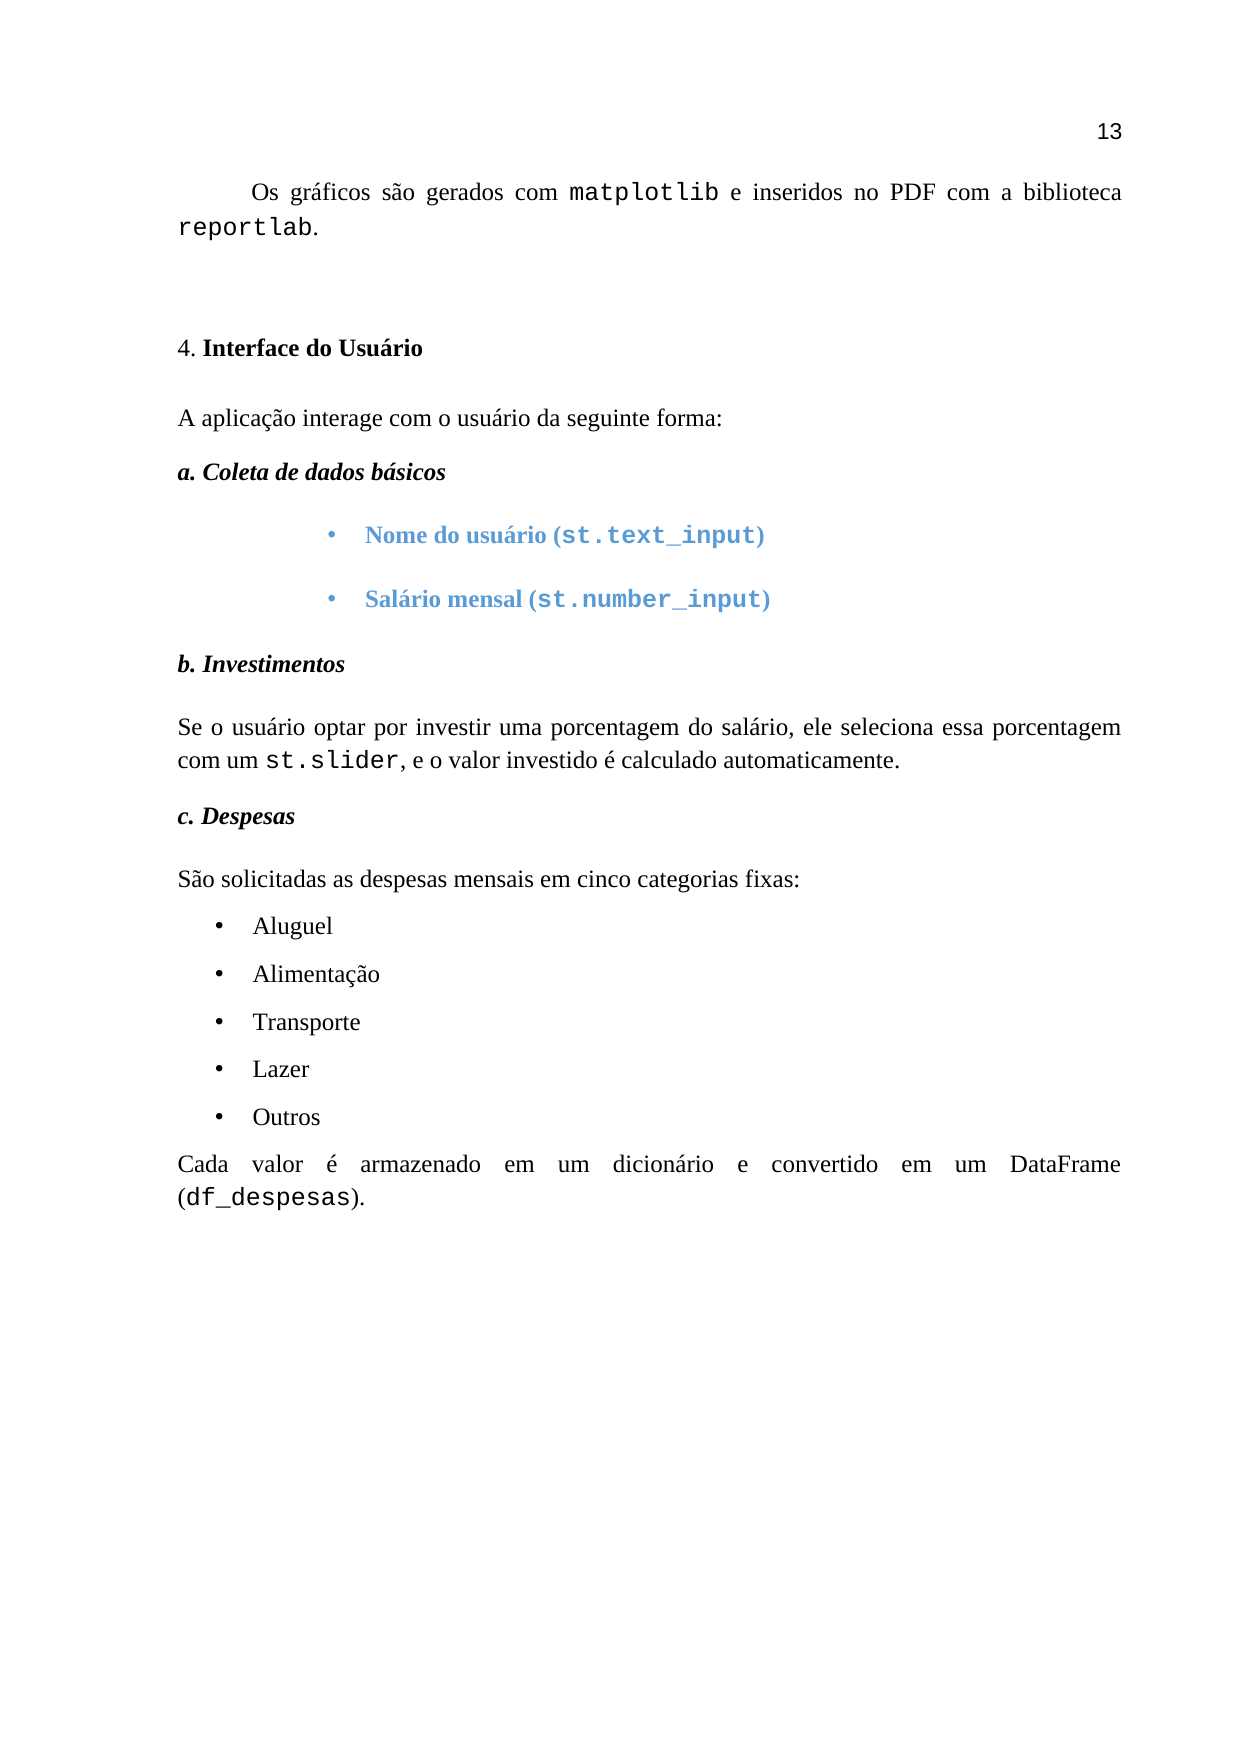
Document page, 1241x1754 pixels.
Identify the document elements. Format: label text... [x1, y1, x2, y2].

text Se o usuário optar por investir uma porcentagem do salário, ele seleciona essa porcentagem com um st.slider, e o valor investido é calculado automaticamente. [177, 712, 1122, 776]
subtitle 4. Interface do Usuário [177, 333, 1122, 362]
list Aluguel [215, 911, 1122, 940]
list Alimentação [215, 959, 1122, 988]
subtitle Salário mensal (st.number_input) [327, 584, 1122, 615]
text A aplicação interage com o usuário da seguinte forma: [177, 403, 1122, 432]
text São solicitadas as despesas mensais em cinco categorias fixas: [177, 864, 1122, 892]
list Lazer [215, 1054, 1122, 1083]
list Transporte [215, 1007, 1122, 1035]
subtitle c. Despesas [177, 801, 1122, 830]
subtitle Nome do usuário (st.text_input) [327, 520, 1122, 551]
text Os gráficos são gerados com matplotlib e inseridos no PDF com a biblioteca reportlab. [177, 177, 1122, 243]
subtitle a. Coleta de dados básicos [177, 457, 1122, 486]
list Outros [215, 1102, 1122, 1131]
text Cada valor é armazenado em um dicionário e convertido em um DataFrame (df_despesas). [177, 1149, 1122, 1213]
subtitle b. Investimentos [177, 649, 1122, 678]
